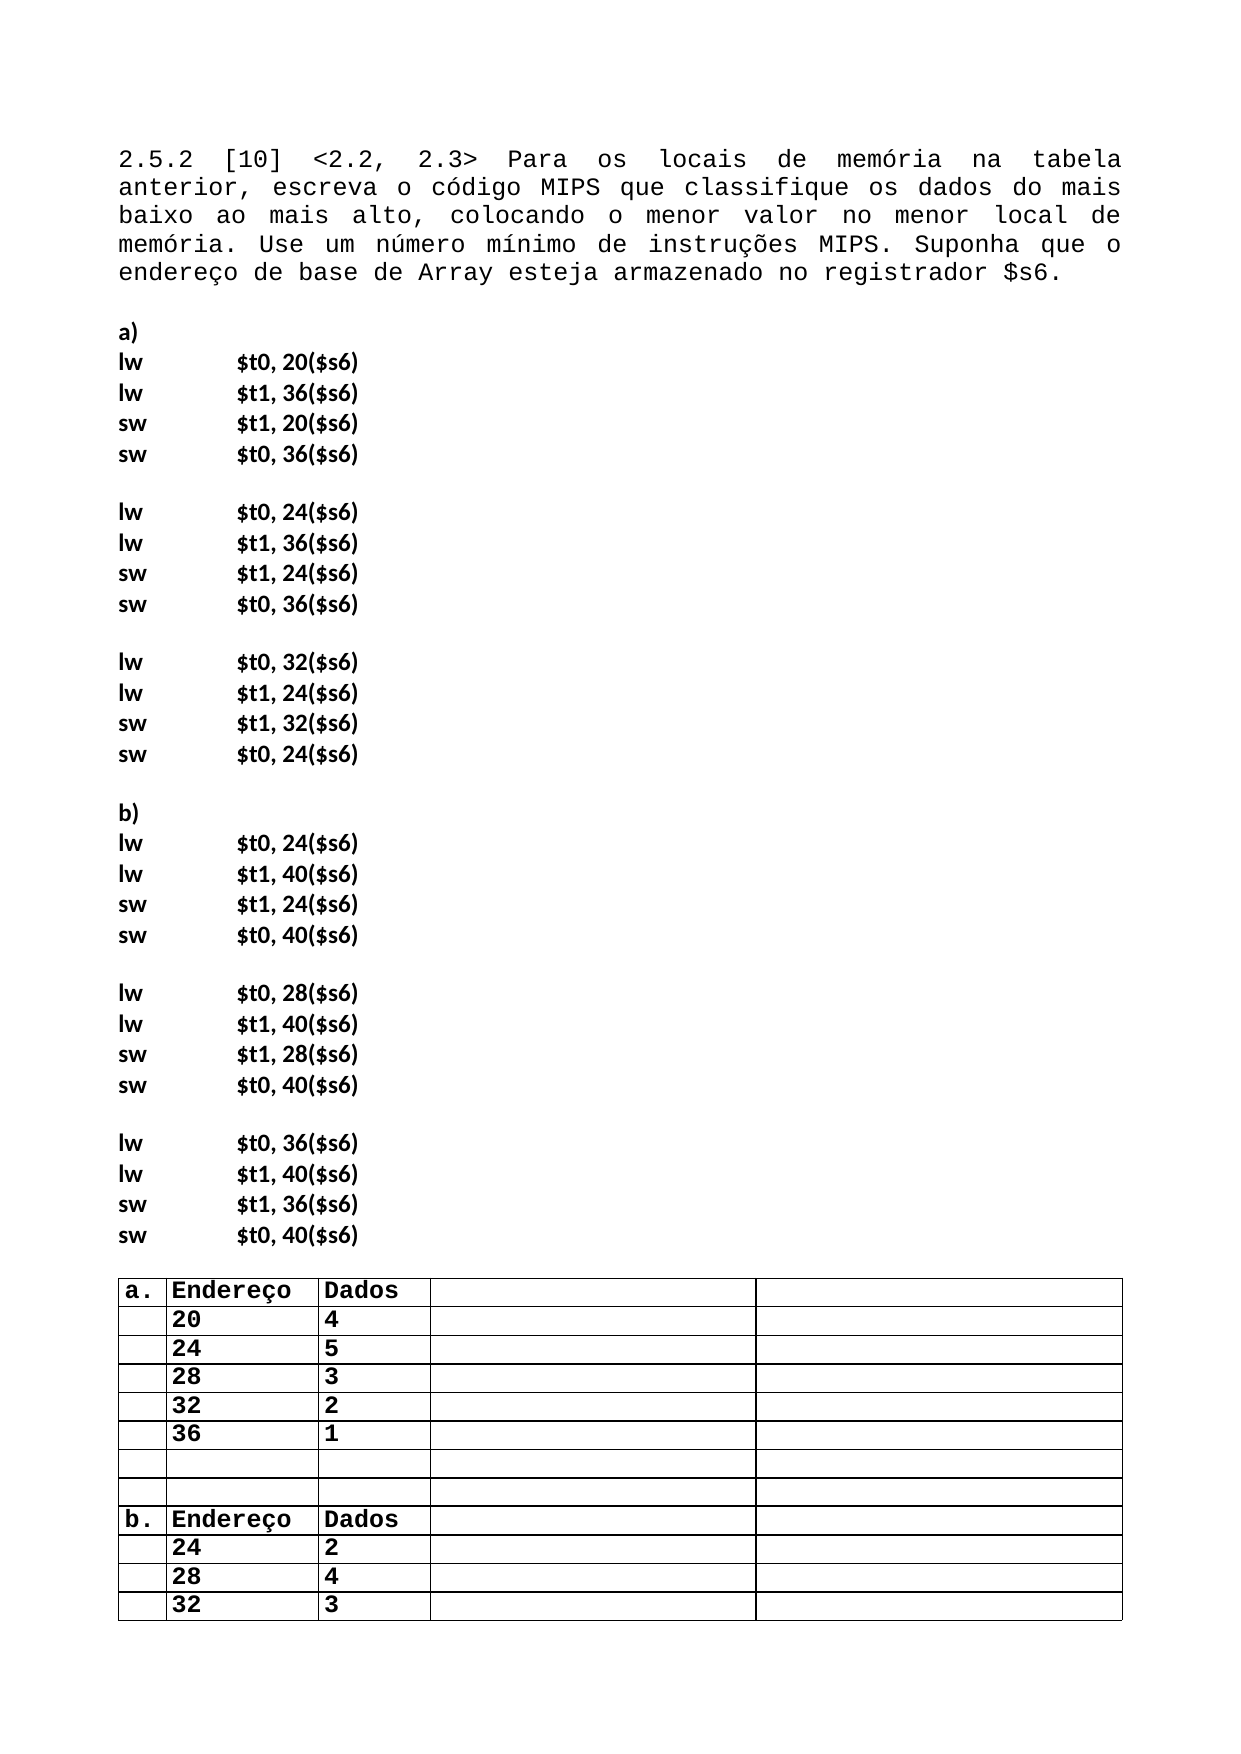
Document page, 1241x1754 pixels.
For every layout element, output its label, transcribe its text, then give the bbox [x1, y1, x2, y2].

text lw $t1, 40($s6) [118, 858, 1122, 888]
text sw $t1, 24($s6) [118, 557, 1122, 588]
table_cell [119, 1479, 166, 1505]
text lw $t0, 20($s6) [118, 346, 1122, 377]
table_cell Dados [319, 1507, 430, 1534]
text sw $t0, 36($s6) [118, 438, 1122, 468]
table_cell [431, 1336, 755, 1363]
table_cell [119, 1536, 166, 1563]
table_cell [431, 1393, 755, 1420]
table_header a. [119, 1279, 166, 1306]
table_cell [757, 1507, 1122, 1534]
text lw $t1, 36($s6) [118, 527, 1122, 557]
text 2.5.2 [10] <2.2, 2.3> Para os locais de memória na tabela anterior, escreva o código MIPS que classifique os dados do mais baixo ao mais alto, colocando o menor valor no menor local de memória. Use um número mínimo de instruções MIPS. Suponha que o endereço de base de Array esteja armazenado no registrador $s6. [118, 146, 1122, 288]
table_cell [431, 1479, 755, 1505]
text lw $t0, 24($s6) [118, 827, 1122, 858]
text lw $t0, 24($s6) [118, 496, 1122, 527]
table_cell 3 [319, 1365, 430, 1392]
table_cell 24 [167, 1536, 318, 1563]
text sw $t1, 20($s6) [118, 407, 1122, 438]
text sw $t1, 32($s6) [118, 708, 1122, 738]
table_cell 32 [167, 1593, 318, 1620]
table_cell [119, 1393, 166, 1420]
text lw $t1, 40($s6) [118, 1158, 1122, 1188]
table_cell 20 [167, 1307, 318, 1335]
table_cell [757, 1393, 1122, 1420]
text lw $t1, 36($s6) [118, 377, 1122, 407]
table_cell [431, 1507, 755, 1534]
table_header [757, 1279, 1122, 1306]
table_header Endereço [167, 1279, 318, 1306]
table_cell 2 [319, 1536, 430, 1563]
table_cell 5 [319, 1336, 430, 1363]
table_header Dados [319, 1279, 430, 1306]
table_cell 36 [167, 1422, 318, 1449]
table_cell [757, 1307, 1122, 1335]
table_cell 28 [167, 1564, 318, 1591]
text sw $t0, 24($s6) [118, 738, 1122, 769]
table_cell 28 [167, 1365, 318, 1392]
table_cell 24 [167, 1336, 318, 1363]
table_cell 4 [319, 1564, 430, 1591]
table_cell [119, 1365, 166, 1392]
text lw $t1, 24($s6) [118, 677, 1122, 708]
table_cell [119, 1593, 166, 1620]
table_cell [119, 1422, 166, 1449]
table_cell [431, 1365, 755, 1392]
table_cell [431, 1536, 755, 1563]
table_cell 4 [319, 1307, 430, 1335]
text lw $t0, 32($s6) [118, 647, 1122, 677]
text sw $t0, 40($s6) [118, 1219, 1122, 1249]
text sw $t1, 28($s6) [118, 1038, 1122, 1069]
table_cell [431, 1450, 755, 1477]
table_cell [431, 1422, 755, 1449]
table_cell 1 [319, 1422, 430, 1449]
table_header [431, 1279, 755, 1306]
table_cell [757, 1479, 1122, 1505]
table_cell [757, 1564, 1122, 1591]
table_cell [119, 1336, 166, 1363]
table_cell [119, 1564, 166, 1591]
table_cell [757, 1450, 1122, 1477]
table_cell [431, 1307, 755, 1335]
table_cell [757, 1536, 1122, 1563]
text sw $t1, 24($s6) [118, 888, 1122, 919]
text sw $t1, 36($s6) [118, 1188, 1122, 1219]
table_cell [431, 1593, 755, 1620]
table_cell [431, 1564, 755, 1591]
table_cell [757, 1365, 1122, 1392]
text sw $t0, 40($s6) [118, 1069, 1122, 1099]
text lw $t0, 36($s6) [118, 1127, 1122, 1158]
text lw $t1, 40($s6) [118, 1008, 1122, 1038]
table_cell 3 [319, 1593, 430, 1620]
text sw $t0, 40($s6) [118, 919, 1122, 949]
table_cell 2 [319, 1393, 430, 1420]
text a) [118, 316, 1122, 346]
table_cell [757, 1422, 1122, 1449]
table_cell [757, 1593, 1122, 1620]
table_cell b. [119, 1507, 166, 1534]
table_cell [167, 1450, 318, 1477]
table_cell [119, 1307, 166, 1335]
text b) [118, 797, 1122, 827]
table_cell [757, 1336, 1122, 1363]
table_cell 32 [167, 1393, 318, 1420]
table_cell [167, 1479, 318, 1505]
table_cell [319, 1479, 430, 1505]
text lw $t0, 28($s6) [118, 977, 1122, 1008]
table_cell [119, 1450, 166, 1477]
text sw $t0, 36($s6) [118, 588, 1122, 618]
table_cell Endereço [167, 1507, 318, 1534]
table_cell [319, 1450, 430, 1477]
